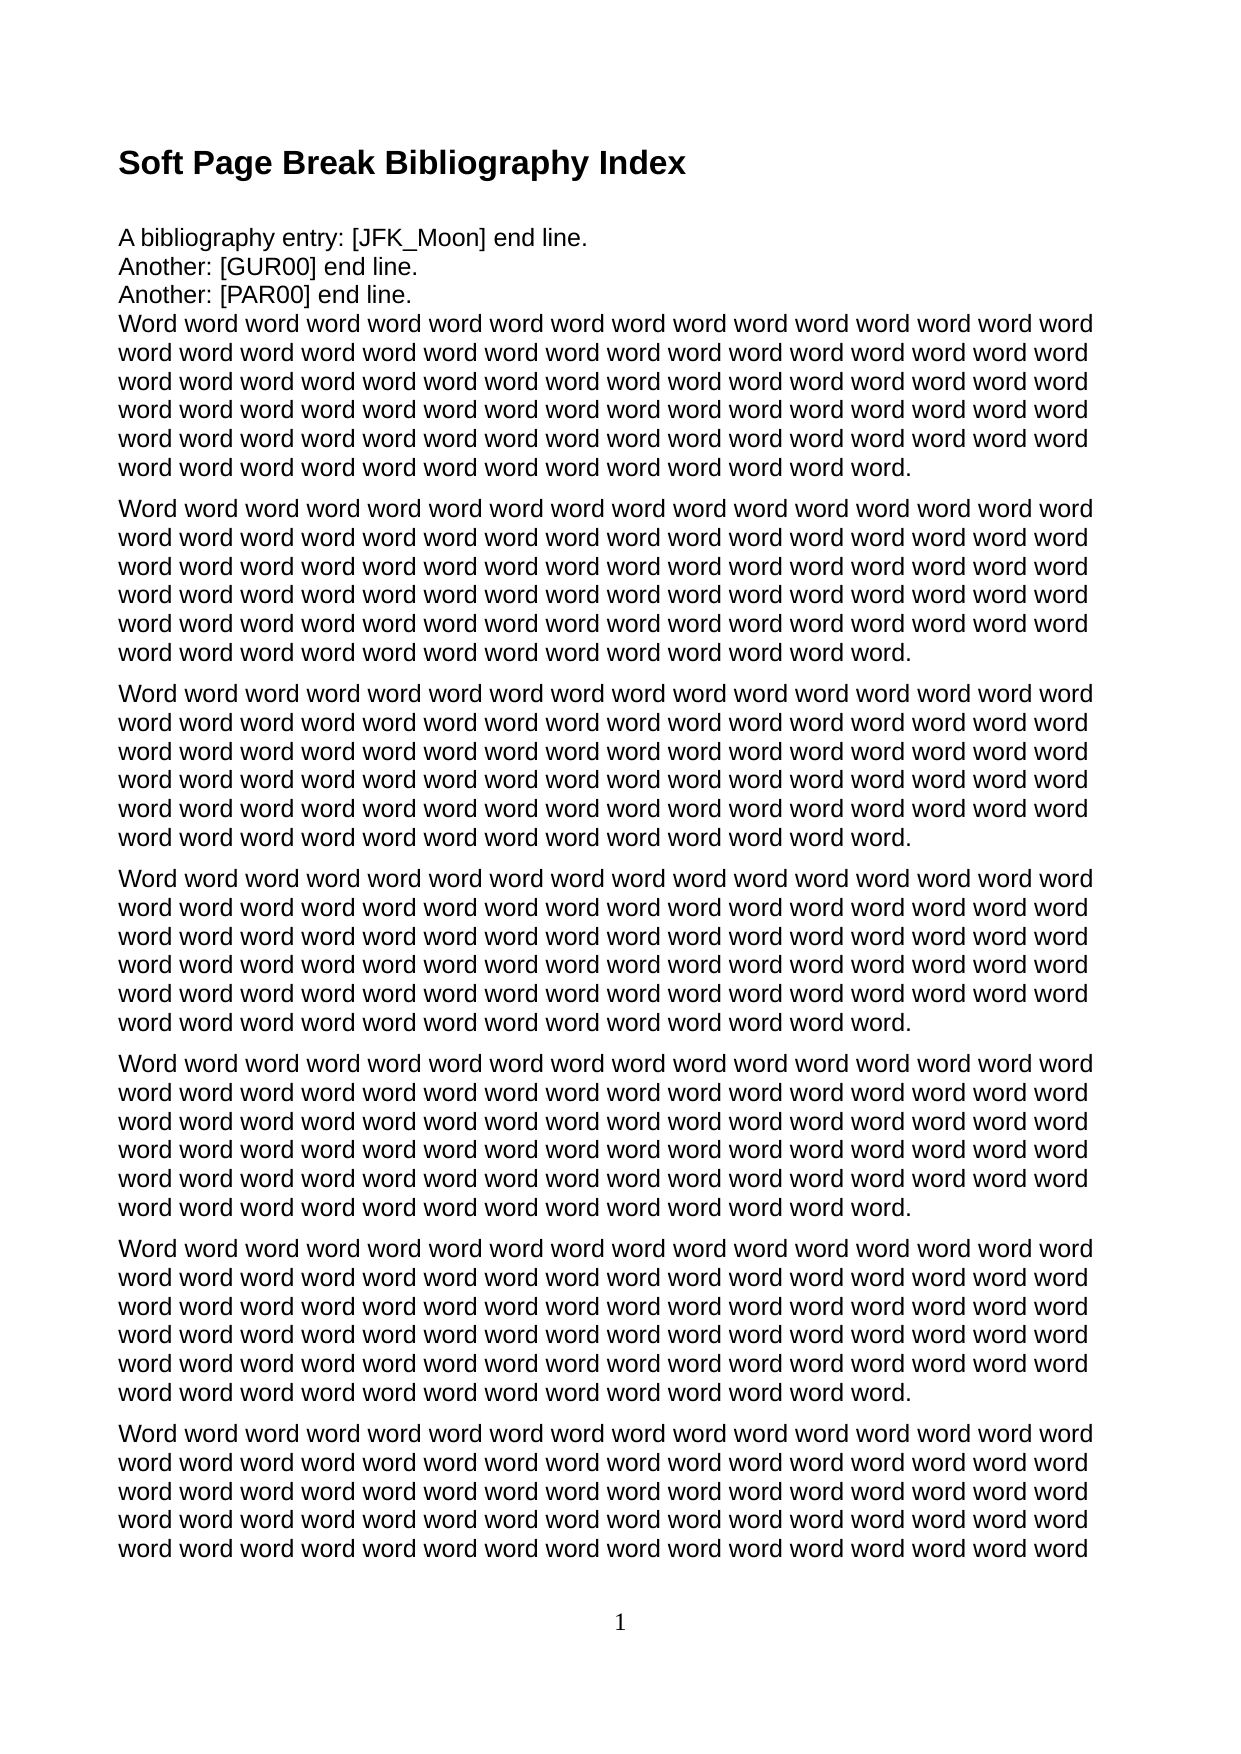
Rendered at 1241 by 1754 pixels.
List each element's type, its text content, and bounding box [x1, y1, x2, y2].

text Word word word word word word word word word word word word word word word word word word word word word word word word word word word word word word word word word word word word word word word word word word word word word word word word word word word word word word word word word word word word word word word word word word word word word word word word word word word word word word word word word word word word word word word word word word word word word. [118, 494, 1122, 667]
text Another: [PAR00] end line. [118, 281, 1122, 309]
text Another: [GUR00] end line. [118, 252, 1122, 281]
text Word word word word word word word word word word word word word word word word word word word word word word word word word word word word word word word word word word word word word word word word word word word word word word word word word word word word word word word word word word word word word word word word word word word word word word word word word word word word word word word word word word word word word word word word word word word word word. [118, 679, 1122, 852]
text Word word word word word word word word word word word word word word word word word word word word word word word word word word word word word word word word word word word word word word word word word word word word word word word word word word word word word word word word word word word word word word word word word word word word word word word word word word word word word word word word word word word word word word word word word word word word word. [118, 864, 1122, 1037]
text Word word word word word word word word word word word word word word word word word word word word word word word word word word word word word word word word word word word word word word word word word word word word word word word word word word word word word word word word word word word word word word word word word word word word word word word word word word word word word word word word word word word word word word word word word word word word word. [118, 309, 1122, 482]
text A bibliography entry: [JFK_Moon] end line. [118, 223, 1122, 252]
text Word word word word word word word word word word word word word word word word word word word word word word word word word word word word word word word word word word word word word word word word word word word word word word word word word word word word word word word word word word word word word word word word word word word word word word word word word word word word word word word word word word word word word word word word word word word word word. [118, 1049, 1122, 1222]
text Word word word word word word word word word word word word word word word word word word word word word word word word word word word word word word word word word word word word word word word word word word word word word word word word word word word word word word word word word word word word word word word word word word word word word word word word word word word word word word word word [118, 1419, 1122, 1563]
subtitle Soft Page Break Bibliography Index [118, 143, 1122, 182]
text Word word word word word word word word word word word word word word word word word word word word word word word word word word word word word word word word word word word word word word word word word word word word word word word word word word word word word word word word word word word word word word word word word word word word word word word word word word word word word word word word word word word word word word word word word word word word word. [118, 1234, 1122, 1407]
